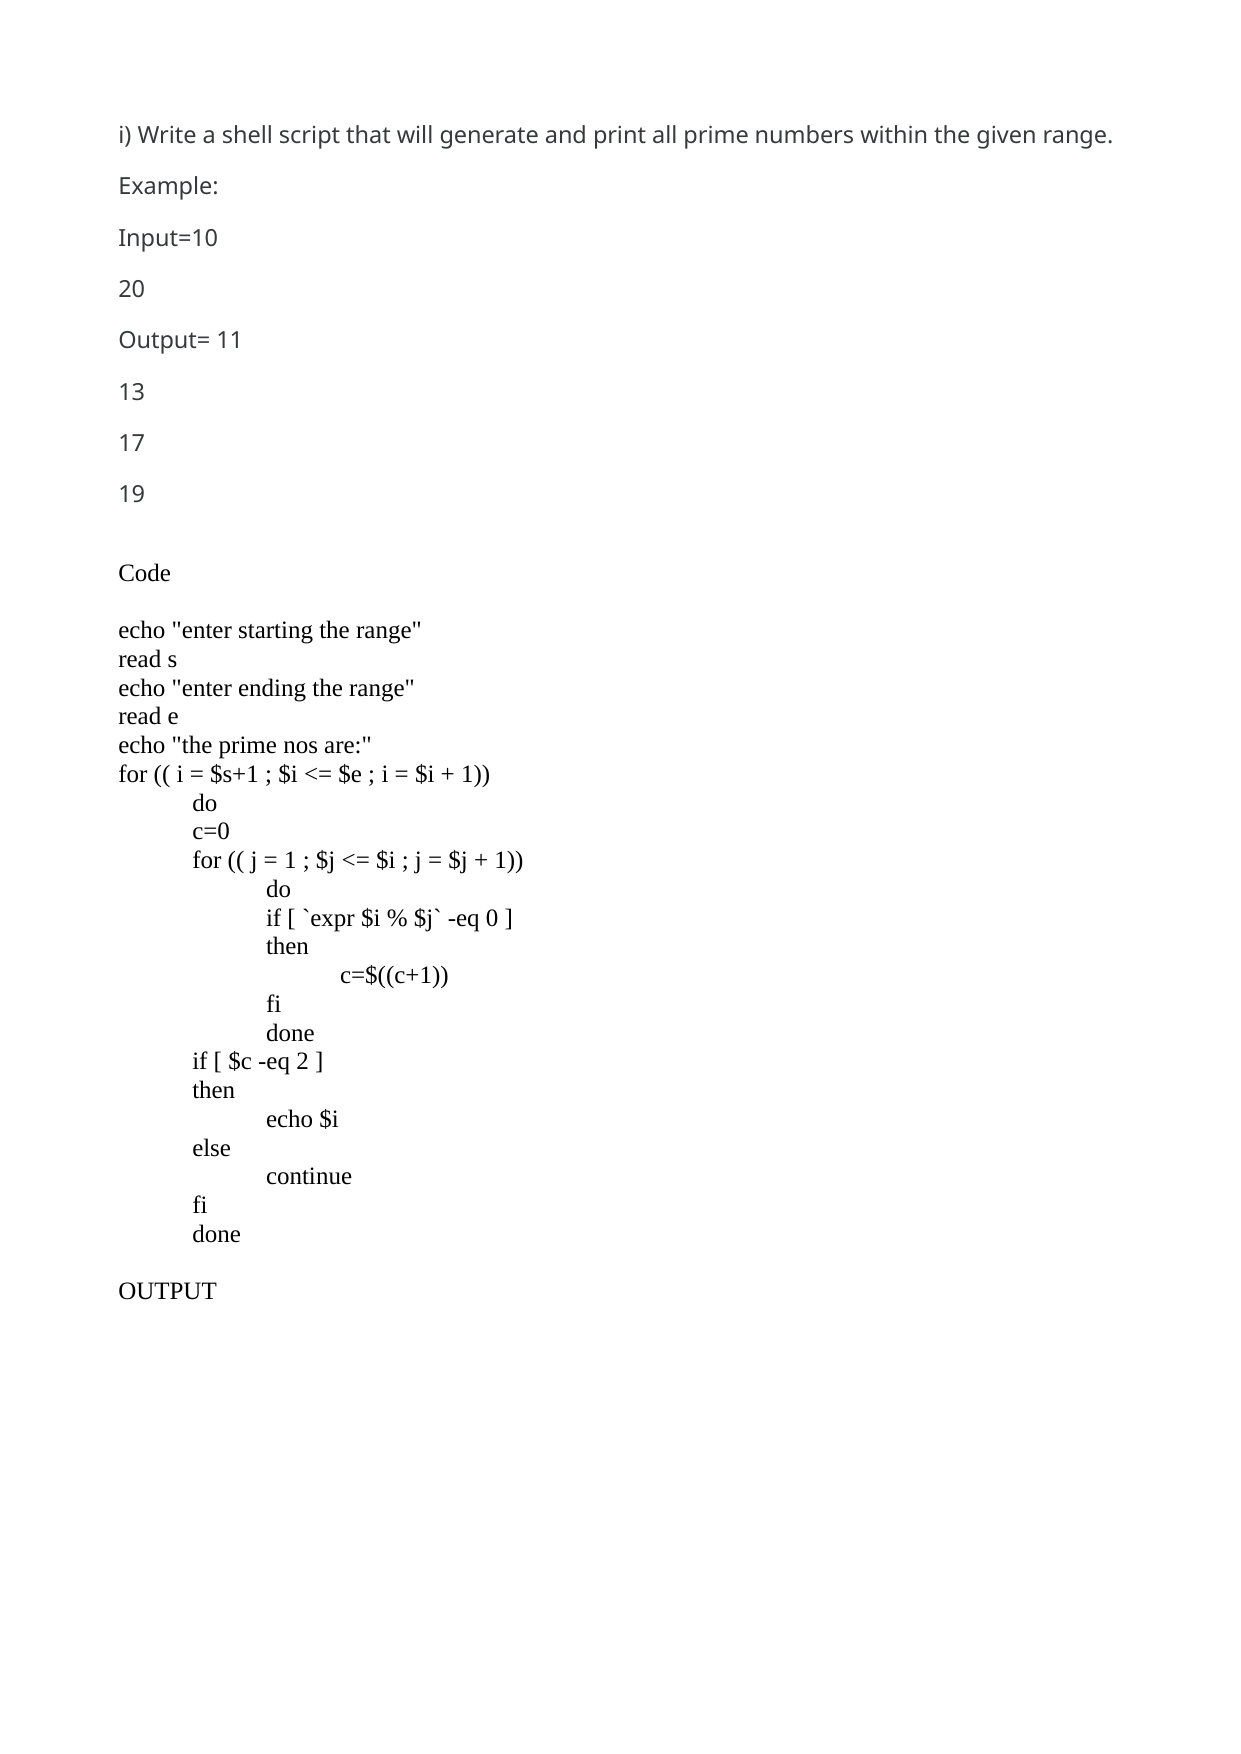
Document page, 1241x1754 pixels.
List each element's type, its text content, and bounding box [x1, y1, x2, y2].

text echo "enter starting the range" [118, 615, 1122, 644]
text Code [118, 558, 1122, 586]
text for (( i = $s+1 ; $i <= $e ; i = $i + 1)) [118, 759, 1122, 788]
text if [ `expr $i % $j` -eq 0 ] [118, 903, 1122, 931]
text do [118, 788, 1122, 816]
text read e [118, 701, 1122, 730]
text 20 [118, 272, 1122, 304]
text for (( j = 1 ; $j <= $i ; j = $j + 1)) [118, 845, 1122, 874]
text done [118, 1018, 1122, 1046]
text continue [118, 1161, 1122, 1190]
text c=$((c+1)) [118, 960, 1122, 989]
text if [ $c -eq 2 ] [118, 1046, 1122, 1075]
text 17 [118, 426, 1122, 458]
text c=0 [118, 816, 1122, 845]
text 13 [118, 375, 1122, 407]
text 19 [118, 478, 1122, 509]
text echo "the prime nos are:" [118, 730, 1122, 759]
text then [118, 1075, 1122, 1104]
text fi [118, 989, 1122, 1018]
text done [118, 1219, 1122, 1248]
text Output= 11 [118, 323, 1122, 356]
text Example: [118, 169, 1122, 201]
text then [118, 931, 1122, 960]
text i) Write a shell script that will generate and print all prime numbers within the given range. [118, 118, 1122, 150]
text echo "enter ending the range" [118, 673, 1122, 701]
text read s [118, 644, 1122, 673]
text OUTPUT [118, 1276, 1122, 1305]
text do [118, 874, 1122, 903]
text else [118, 1133, 1122, 1161]
text echo $i [118, 1104, 1122, 1133]
text fi [118, 1190, 1122, 1219]
text Input=10 [118, 221, 1122, 253]
